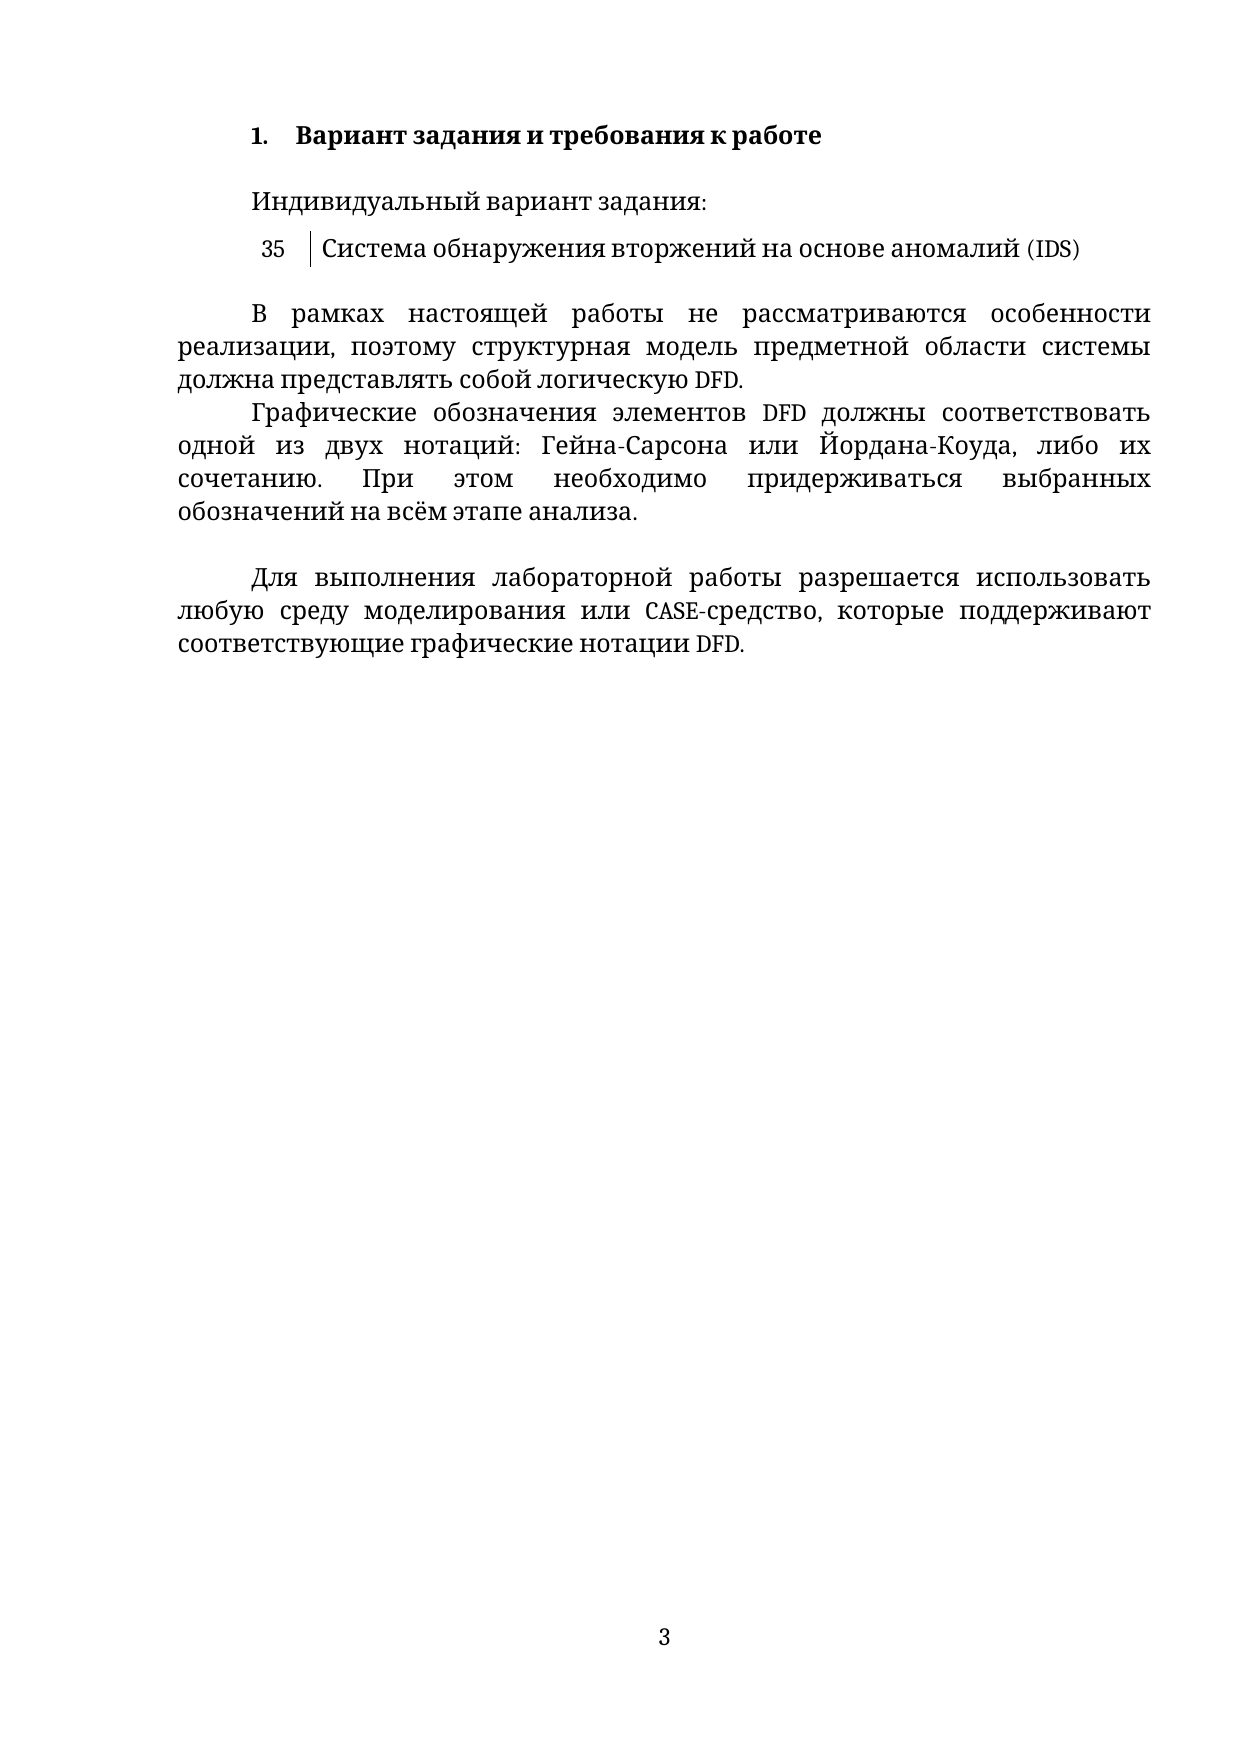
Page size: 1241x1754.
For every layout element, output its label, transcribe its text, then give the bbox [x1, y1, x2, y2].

text Индивидуальный вариант задания: [177, 188, 1152, 217]
table_header Система обнаружения вторжений на основе аномалий (IDS) [311, 231, 1152, 267]
list Вариант задания и требования к работе [251, 122, 1152, 151]
text В рамках настоящей работы не рассматриваются особенности реализации, поэтому структурная модель предметной области системы должна представлять собой логическую DFD. [177, 300, 1152, 395]
text Графические обозначения элементов DFD должны соответствовать одной из двух нотаций: Гейна-Сарсона или Йордана-Коуда, либо их сочетанию. При этом необходимо придерживаться выбранных обозначений на всём этапе анализа. [177, 399, 1152, 527]
text Для выполнения лабораторной работы разрешается использовать любую среду моделирования или CASE-средство, которые поддерживают соответствующие графические нотации DFD. [177, 564, 1152, 659]
table_header 35 [236, 231, 310, 267]
